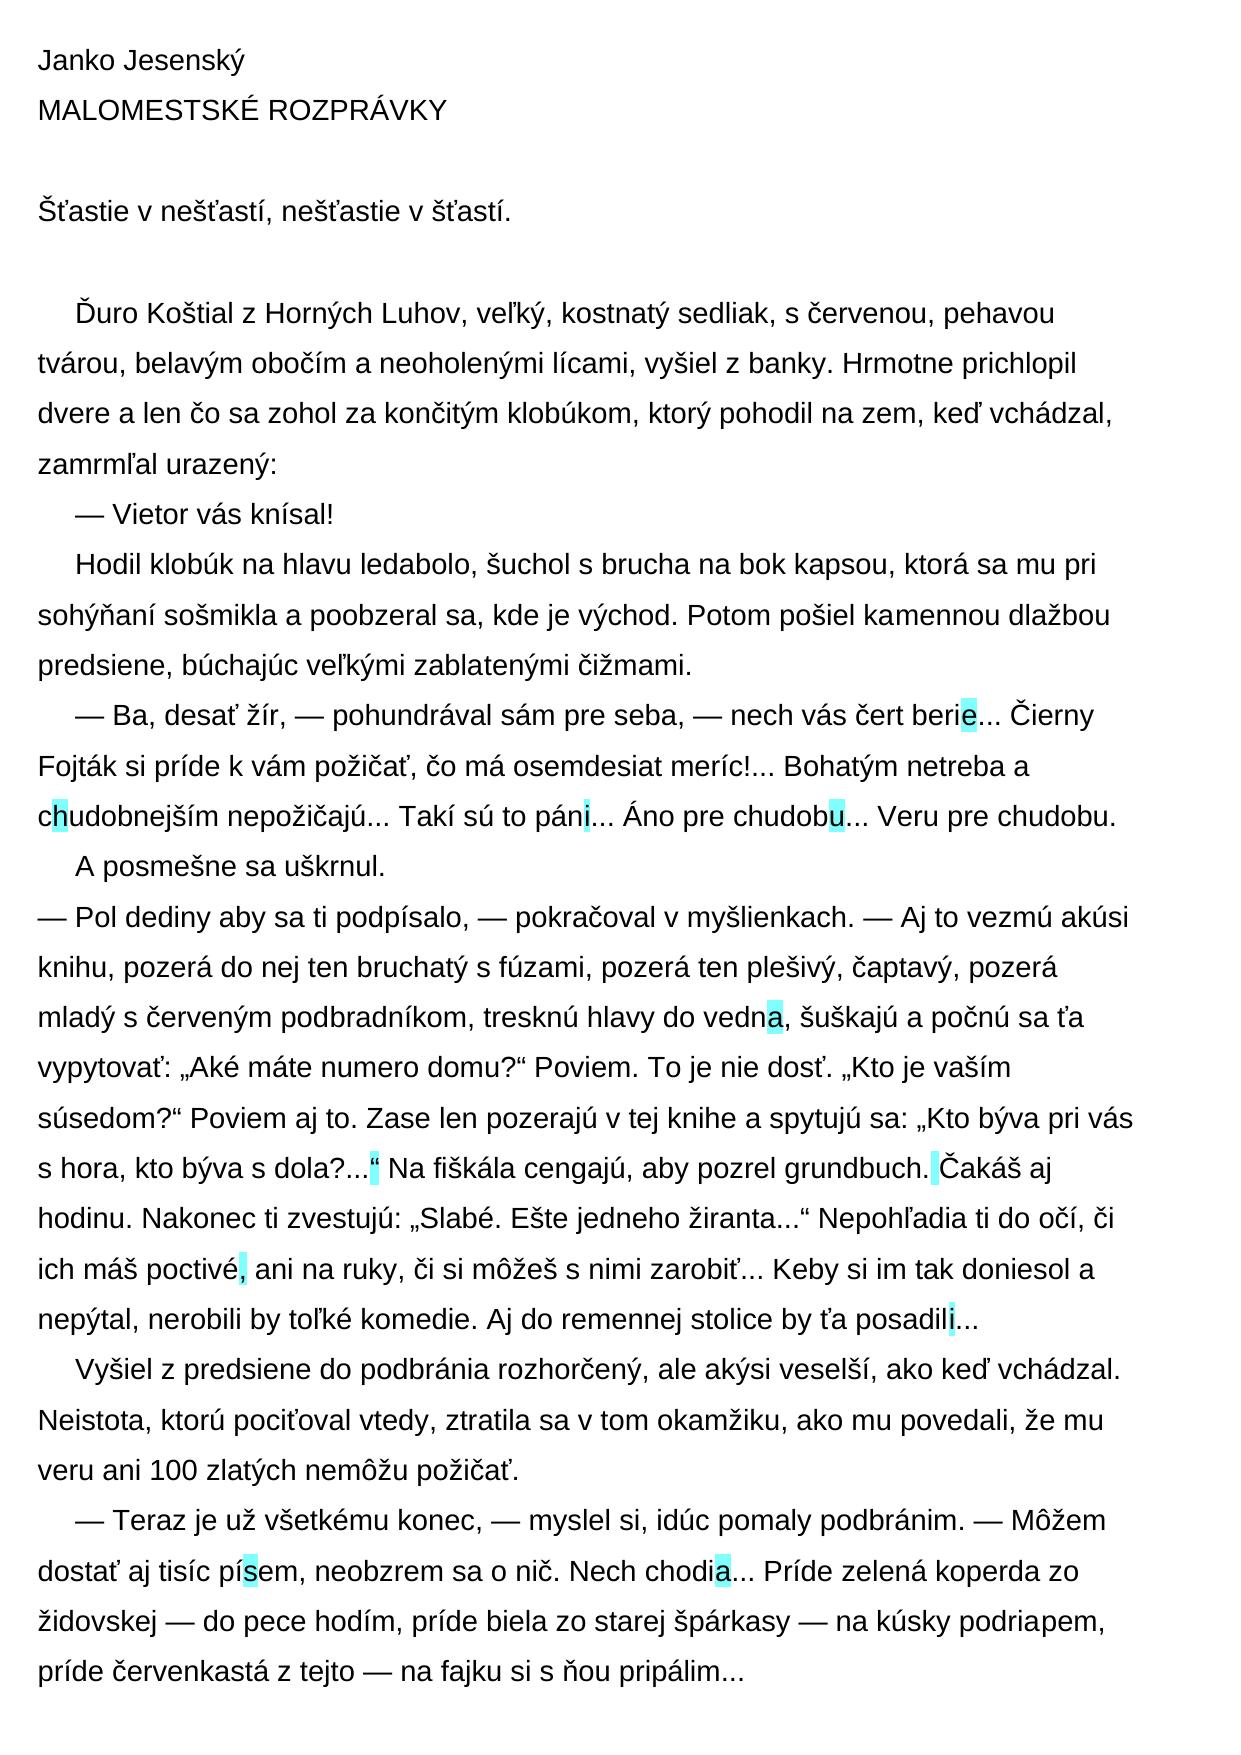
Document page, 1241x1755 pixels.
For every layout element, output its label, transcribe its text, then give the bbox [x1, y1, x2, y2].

text MALOMESTSKÉ ROZPRÁVKY [37, 93, 1136, 127]
text — Pol dediny aby sa ti podpísalo, — pokračoval v myšlienkach. — Aj to vezmú akúsi knihu, pozerá do nej ten bruchatý s fúzami, pozerá ten plešivý, čaptavý, pozerá mladý s červeným pod­bradníkom, tresknú hlavy do vedna, šuškajú a počnú sa ťa vypytovať: „Aké máte numero domu?“ Poviem. To je nie dosť. „Kto je vaším súsedom?“ Poviem aj to. Zase len pozerajú v tej knihe a spytujú sa: „Kto býva pri vás s hora, kto býva s dola?...“ Na fiškála cengajú, aby pozrel grundbuch. Čakáš aj hodinu. Nakonec ti zvestujú: „Slabé. Ešte jedneho žiranta...“ Nepohľadia ti do očí, či ich máš poctivé, ani na ruky, či si môžeš s nimi zarobiť... Keby si im tak doniesol a nepýtal, ne­robili by toľké komedie. Aj do remennej stolice by ťa posadili... [37, 899, 1136, 1336]
text — Teraz je už všetkému konec, — myslel si, idúc pomaly podbránim. — Môžem dostať aj tisíc písem, neobzrem sa o nič. Nech chodia... Príde zelená koperda zo židovskej — do pece hodím, príde biela zo starej špárkasy — na kúsky podria­pem, príde červenkastá z tejto — na fajku si s ňou pripálim... [37, 1503, 1136, 1688]
text Janko Jesenský [37, 43, 1136, 76]
text Hodil klobúk na hlavu ledabolo, šuchol s brucha na bok kapsou, ktorá sa mu pri sohýňaní sošmikla a poobzeral sa, kde je východ. Potom pošiel ka­mennou dlažbou predsiene, búchajúc veľkými zabla­tenými čižmami. [37, 547, 1136, 682]
text Ďuro Koštial z Horných Luhov, veľký, kostnatý sedliak, s červenou, pehavou tvárou, belavým obočím a neoholenými lícami, vyšiel z banky. Hrmotne prichlopil dvere a len čo sa zohol za končitým klobúkom, ktorý pohodil na zem, keď vchádzal, zamrmľal urazený: [37, 296, 1136, 480]
text — Vietor vás knísal! [37, 497, 1136, 531]
text — Ba, desať žír, — pohundrával sám pre seba, — nech vás čert berie... Čierny Fojták si príde k vám požičať, čo má osemdesiat meríc!... Bohatým netreba a chudobnejším nepožičajú... Takí sú to páni... Áno pre chudobu... Veru pre chudobu. [37, 698, 1136, 832]
text A posmešne sa uškrnul. [37, 849, 1136, 883]
text Vyšiel z predsiene do podbránia rozhorčený, ale akýsi veselší, ako keď vchádzal. Neistota, ktorú pociťoval vtedy, ztratila sa v tom okamžiku, ako mu povedali, že mu veru ani 100 zlatých nemôžu požičať. [37, 1352, 1136, 1487]
subtitle Šťastie v nešťastí, nešťastie v šťastí. [37, 194, 1136, 228]
